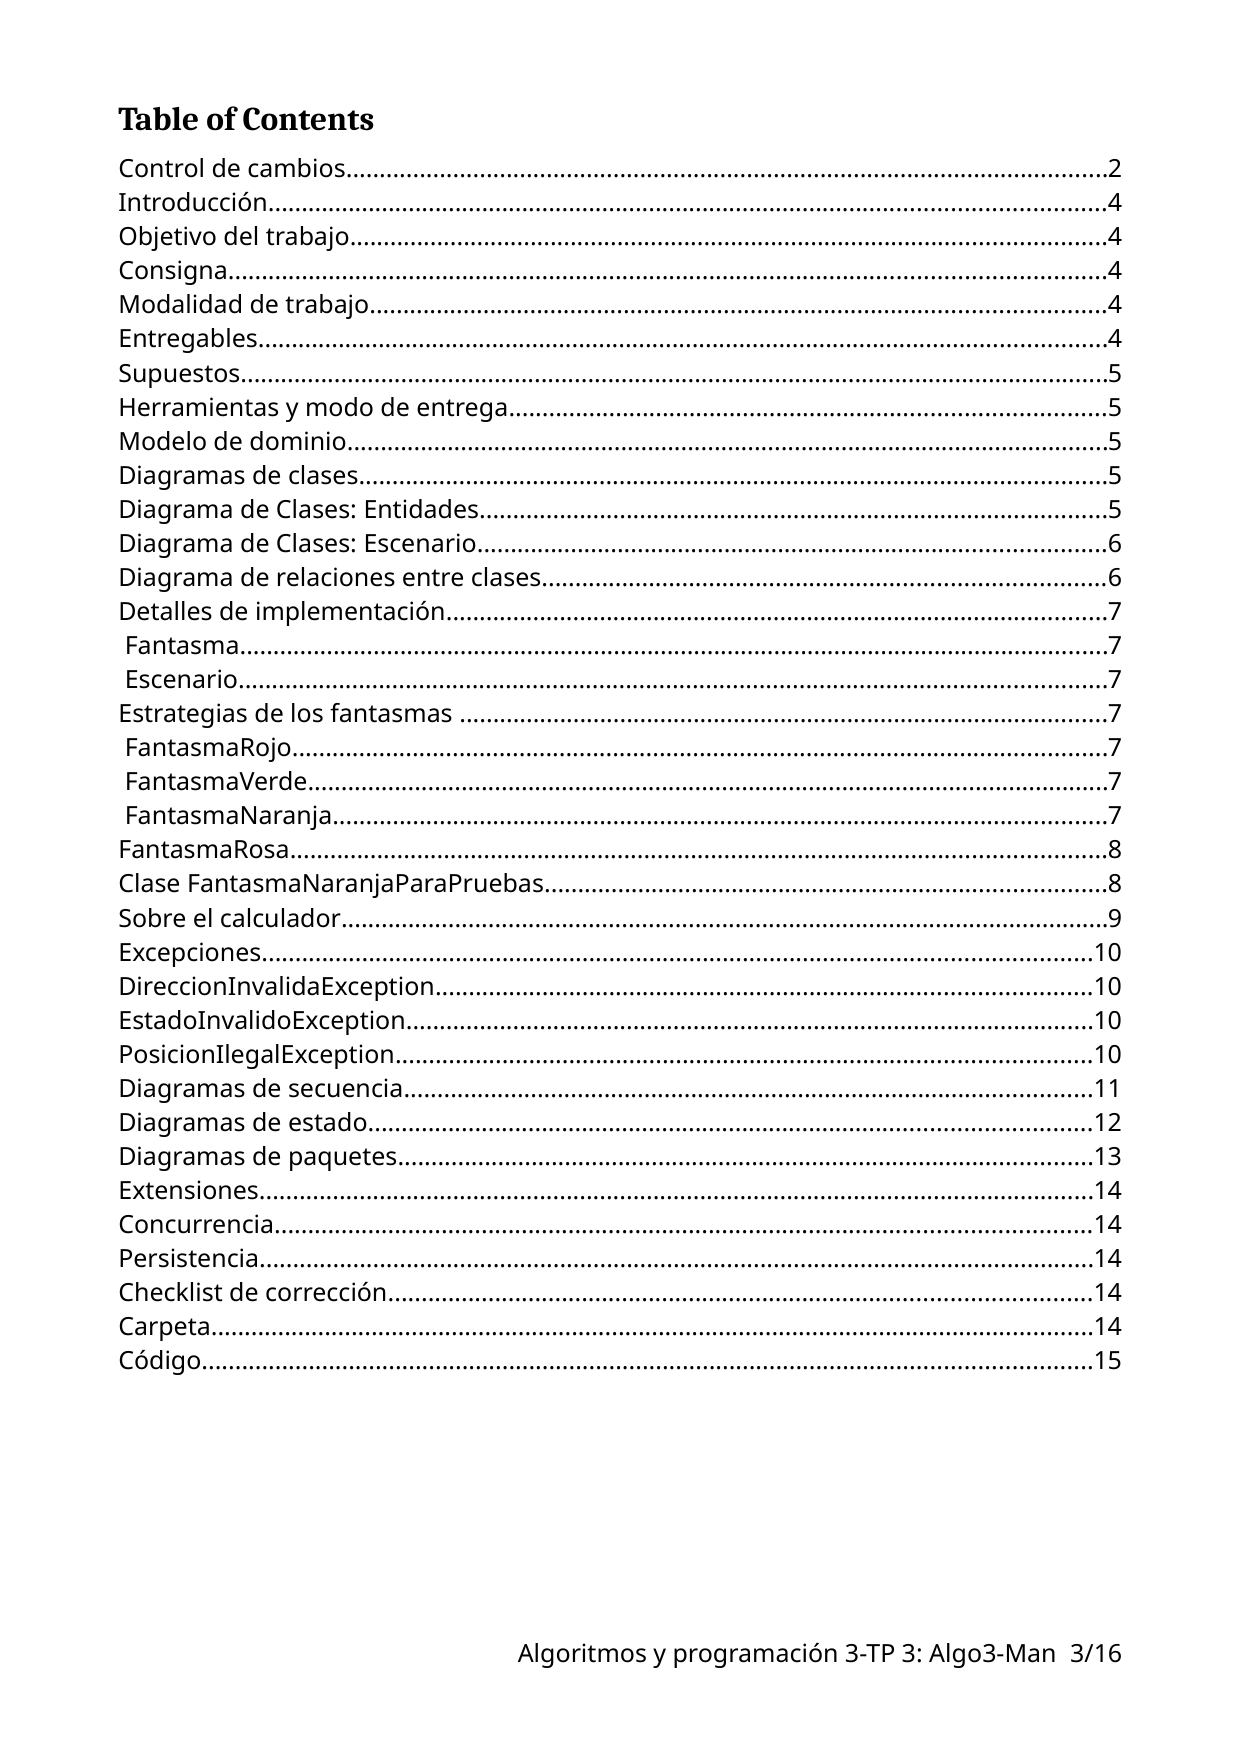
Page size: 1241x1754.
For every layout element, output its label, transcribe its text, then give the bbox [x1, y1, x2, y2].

text FantasmaVerde 7 [118, 764, 1122, 798]
text Checklist de corrección 14 [118, 1275, 1122, 1309]
text Carpeta 14 [118, 1309, 1122, 1343]
subtitle Table of Contents [118, 100, 1122, 138]
text Diagramas de estado 12 [118, 1104, 1122, 1139]
text Detalles de implementación 7 [118, 594, 1122, 628]
text EstadoInvalidoException 10 [118, 1002, 1122, 1036]
text Diagramas de clases 5 [118, 457, 1122, 491]
text FantasmaRosa 8 [118, 832, 1122, 866]
text Escenario 7 [118, 662, 1122, 696]
text Persistencia 14 [118, 1241, 1122, 1275]
text Diagramas de secuencia 11 [118, 1071, 1122, 1104]
text PosicionIlegalException 10 [118, 1036, 1122, 1071]
text Excepciones 10 [118, 934, 1122, 968]
text Código 15 [118, 1343, 1122, 1377]
text Diagrama de Clases: Escenario 6 [118, 526, 1122, 559]
text Supuestos 5 [118, 355, 1122, 389]
text Modelo de dominio 5 [118, 423, 1122, 457]
text Entregables 4 [118, 321, 1122, 355]
text Diagrama de Clases: Entidades 5 [118, 491, 1122, 526]
text FantasmaNaranja 7 [118, 798, 1122, 832]
text Herramientas y modo de entrega 5 [118, 389, 1122, 423]
text FantasmaRojo 7 [118, 730, 1122, 764]
text Introducción 4 [118, 185, 1122, 219]
text Fantasma 7 [118, 628, 1122, 662]
text Modalidad de trabajo 4 [118, 287, 1122, 321]
text Objetivo del trabajo 4 [118, 219, 1122, 253]
text Concurrencia 14 [118, 1207, 1122, 1241]
text Estrategias de los fantasmas 7 [118, 696, 1122, 730]
text Extensiones 14 [118, 1173, 1122, 1207]
text Consigna 4 [118, 253, 1122, 287]
text DireccionInvalidaException 10 [118, 968, 1122, 1002]
text Sobre el calculador 9 [118, 900, 1122, 934]
text Diagramas de paquetes 13 [118, 1139, 1122, 1173]
text Control de cambios 2 [118, 151, 1122, 185]
text Diagrama de relaciones entre clases 6 [118, 559, 1122, 594]
text Clase FantasmaNaranjaParaPruebas 8 [118, 866, 1122, 900]
